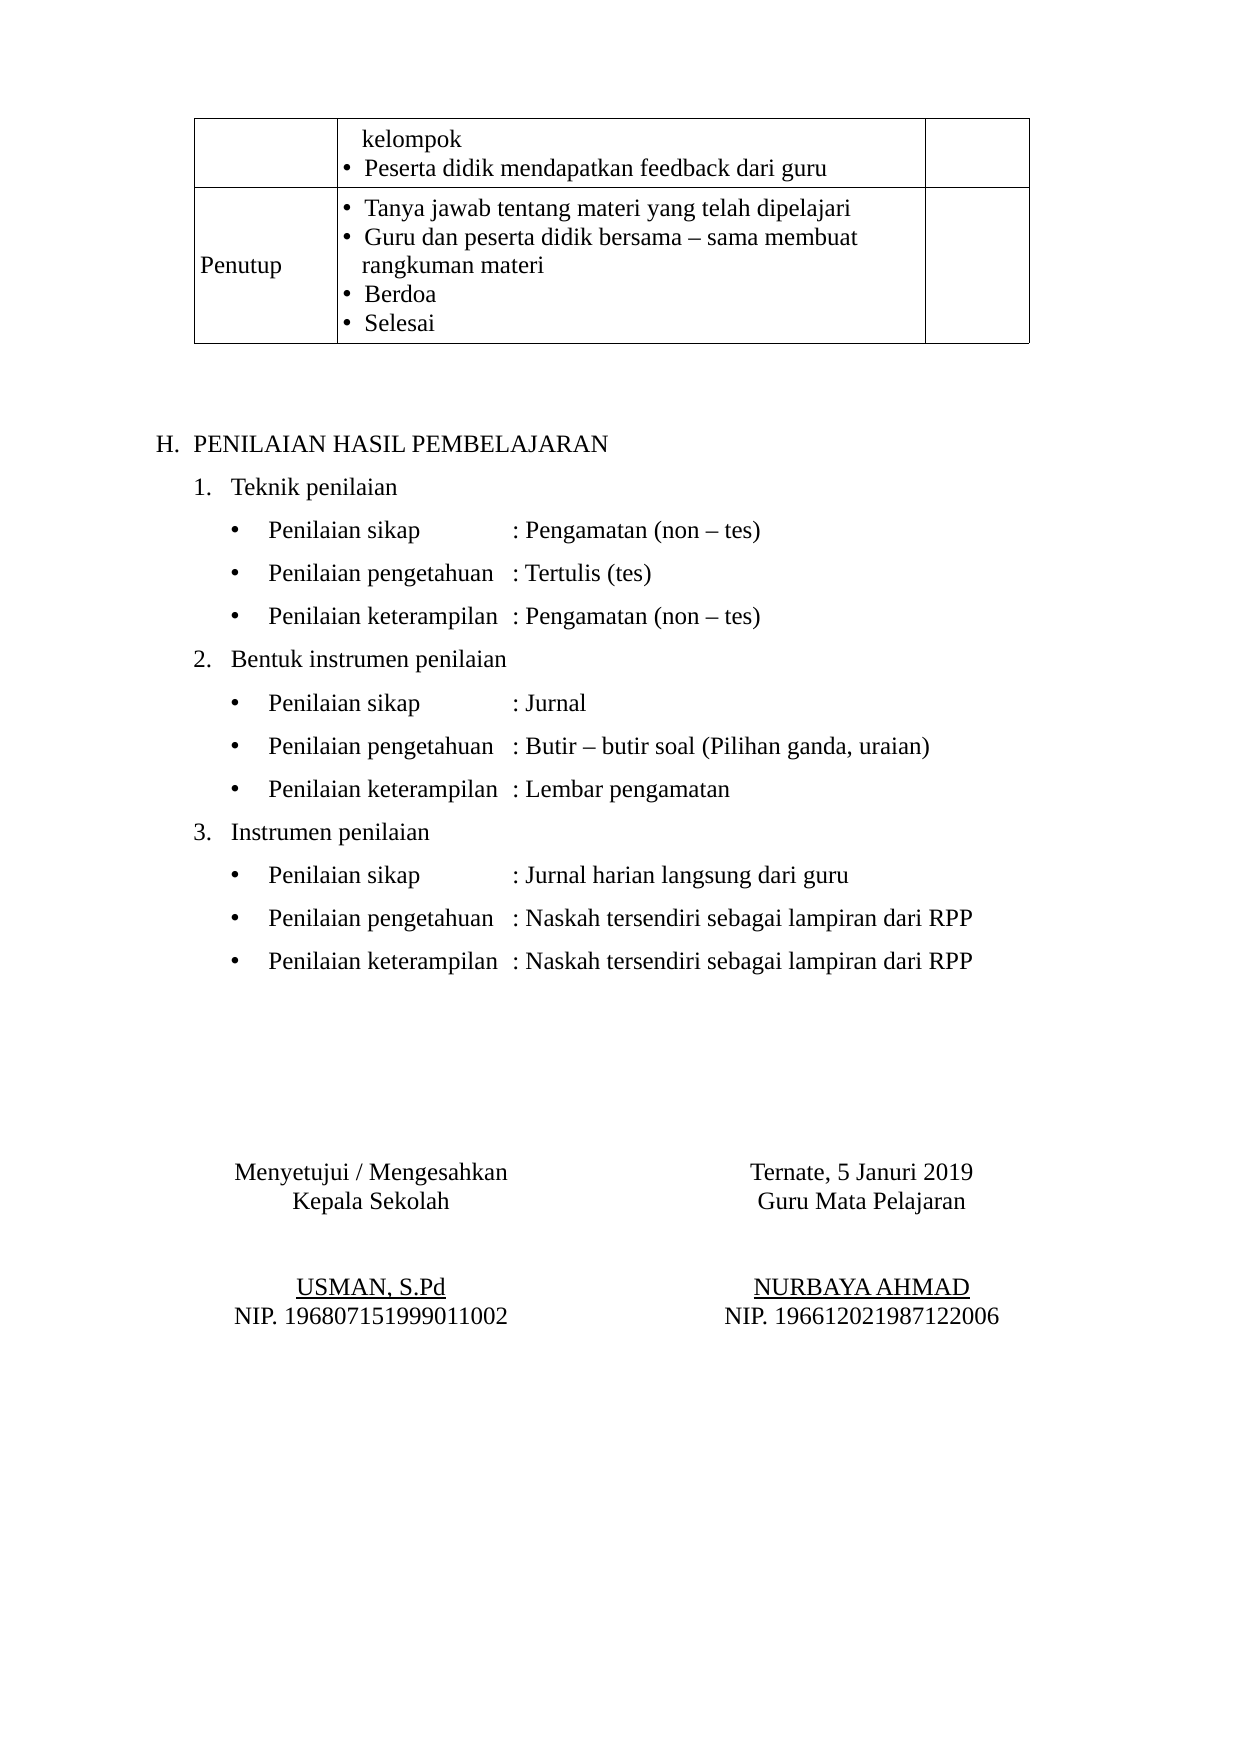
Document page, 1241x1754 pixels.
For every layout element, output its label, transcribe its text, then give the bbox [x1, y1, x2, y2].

list Penilaian pengetahuan : Butir – butir soal (Pilihan ganda, uraian) [231, 731, 1122, 759]
list Penilaian pengetahuan : Tertulis (tes) [231, 558, 1122, 587]
list Penilaian keterampilan : Pengamatan (non – tes) [231, 601, 1122, 630]
list Bentuk instrumen penilaian [193, 644, 1122, 673]
table_cell Peserta didik mengamati peta konsep / chart tentang makanan bergizi dan jajanan sehat yang ditayangkan guru Peserta didik mendiskusikan hasil pengamatan dalam kelompok Peserta didik mempresentasikan hasil diskusi melalui kelompok Peserta didik mendapatkan feedback dari guru [338, 119, 925, 187]
list Instrumen penilaian [193, 817, 1122, 846]
list Teknik penilaian [193, 472, 1122, 501]
list Penilaian sikap : Jurnal [231, 688, 1122, 716]
list Penilaian pengetahuan : Naskah tersendiri sebagai lampiran dari RPP [231, 903, 1122, 932]
list PENILAIAN HASIL PEMBELAJARAN [156, 429, 1122, 458]
list Penilaian keterampilan : Naskah tersendiri sebagai lampiran dari RPP [231, 946, 1122, 975]
table_header Menyetujui / Mengesahkan Kepala Sekolah USMAN, S.Pd NIP. 196807151999011002 [126, 1157, 616, 1330]
table_cell [195, 119, 337, 187]
table_cell Penutup [195, 188, 337, 342]
list Penilaian keterampilan : Lembar pengamatan [231, 774, 1122, 803]
list Penilaian sikap : Pengamatan (non – tes) [231, 515, 1122, 544]
table_cell [926, 188, 1029, 342]
list Penilaian sikap : Jurnal harian langsung dari guru [231, 860, 1122, 889]
table_header Ternate, 5 Januri 2019 Guru Mata Pelajaran NURBAYA AHMAD NIP. 196612021987122006 [616, 1157, 1107, 1330]
table_cell Tanya jawab tentang materi yang telah dipelajari Guru dan peserta didik bersama – sama membuat rangkuman materi Berdoa Selesai [338, 188, 925, 342]
table_cell [926, 119, 1029, 187]
